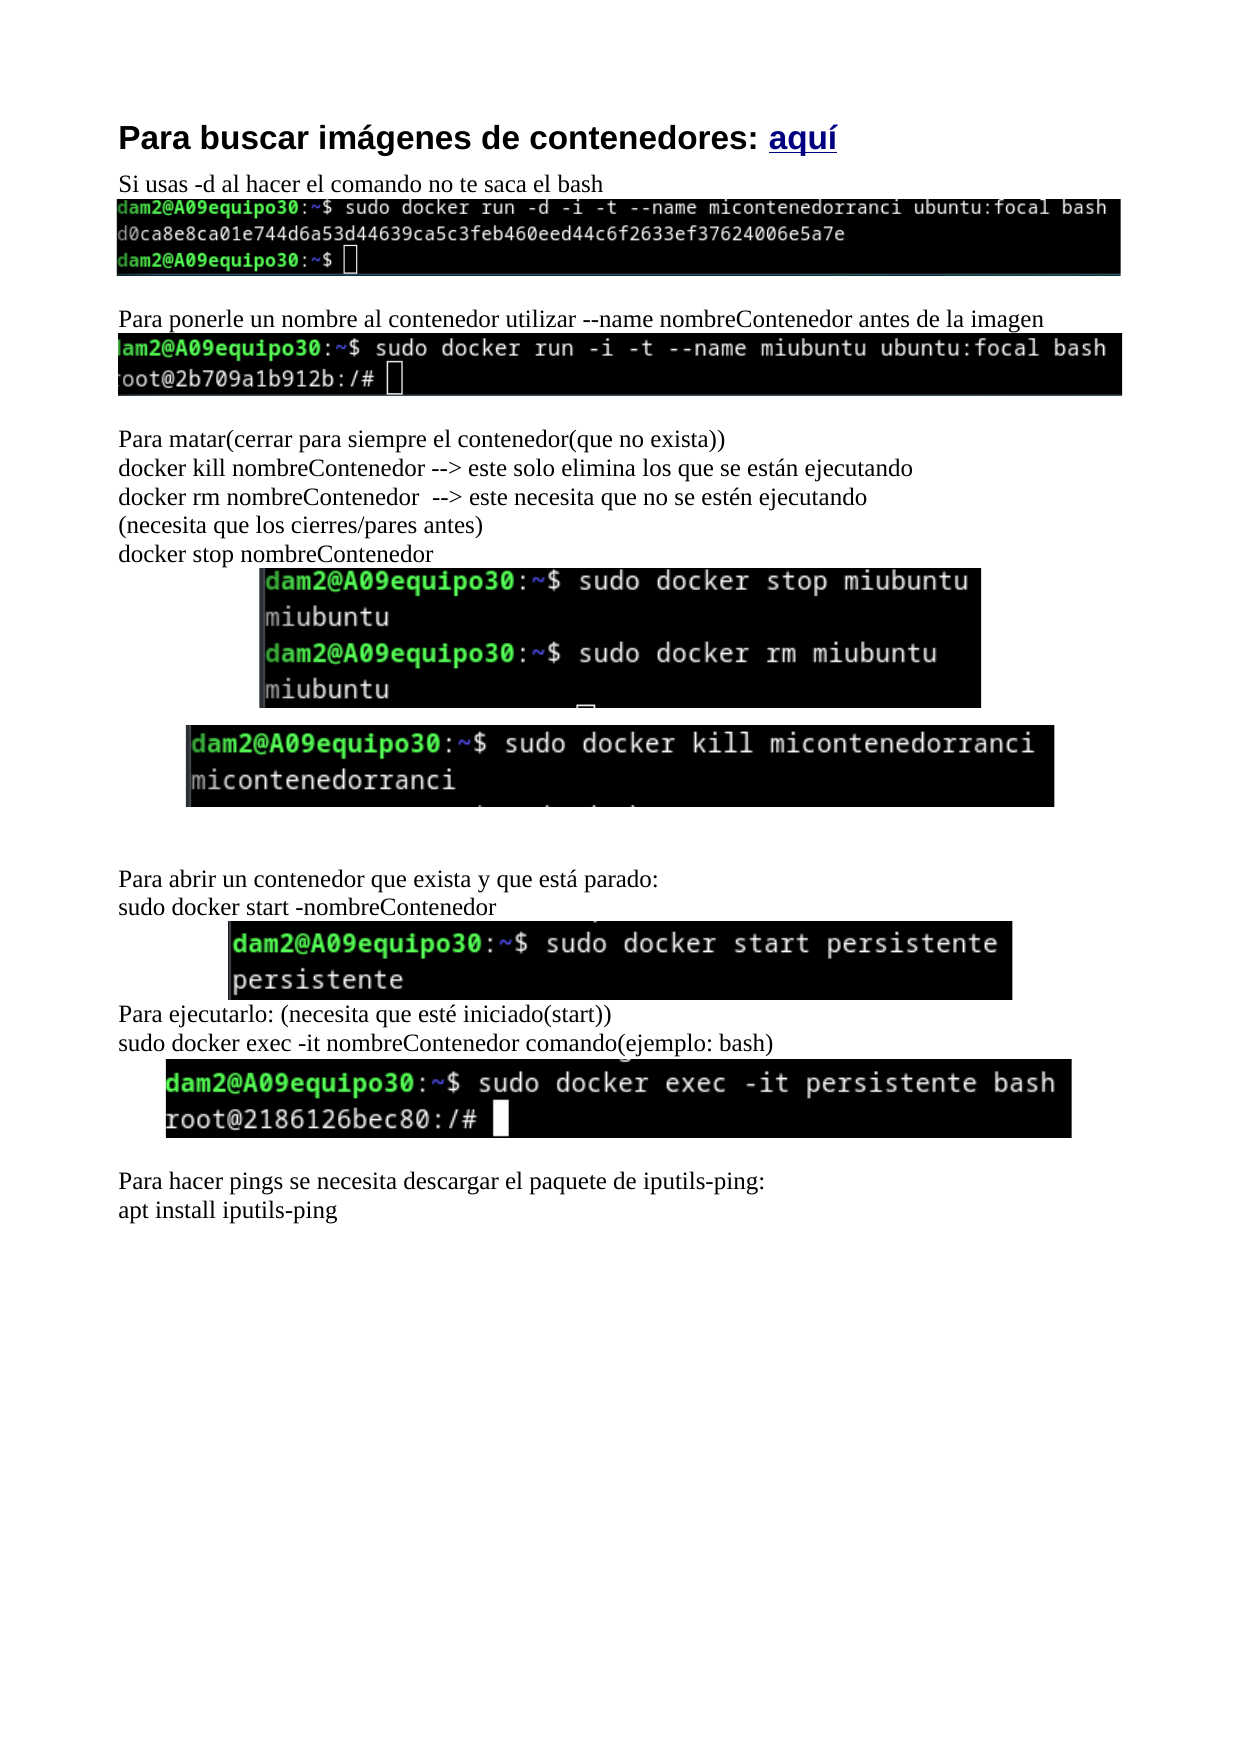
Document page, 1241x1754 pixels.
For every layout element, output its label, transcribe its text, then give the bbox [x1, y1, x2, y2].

picture [165, 1059, 1072, 1138]
text Para ejecutarlo: (necesita que esté iniciado(start)) [118, 921, 1122, 1028]
text Si usas -d al hacer el comando no te saca el bash [118, 169, 1122, 198]
text Para ponerle un nombre al contenedor utilizar --name nombreContenedor antes de la imagen [118, 304, 1122, 333]
text Para matar(cerrar para siempre el contenedor(que no exista)) [118, 424, 1122, 453]
text docker stop nombreContenedor [118, 539, 1122, 568]
picture [185, 725, 1055, 807]
picture [118, 333, 1123, 396]
text Para hacer pings se necesita descargar el paquete de iputils-ping: [118, 1166, 1122, 1195]
subtitle Para buscar imágenes de contenedores: aquí [118, 118, 1122, 157]
text docker kill nombreContenedor --> este solo elimina los que se están ejecutando [118, 453, 1122, 482]
picture [259, 568, 982, 708]
text sudo docker exec -it nombreContenedor comando(ejemplo: bash) [118, 1028, 1122, 1057]
text sudo docker start -nombreContenedor [118, 892, 1122, 921]
picture [116, 199, 1121, 276]
text docker rm nombreContenedor --> este necesita que no se estén ejecutando [118, 482, 1122, 511]
picture [228, 921, 1013, 1000]
text Para abrir un contenedor que exista y que está parado: [118, 864, 1122, 892]
text apt install iputils-ping [118, 1195, 1122, 1224]
text (necesita que los cierres/pares antes) [118, 511, 1122, 539]
